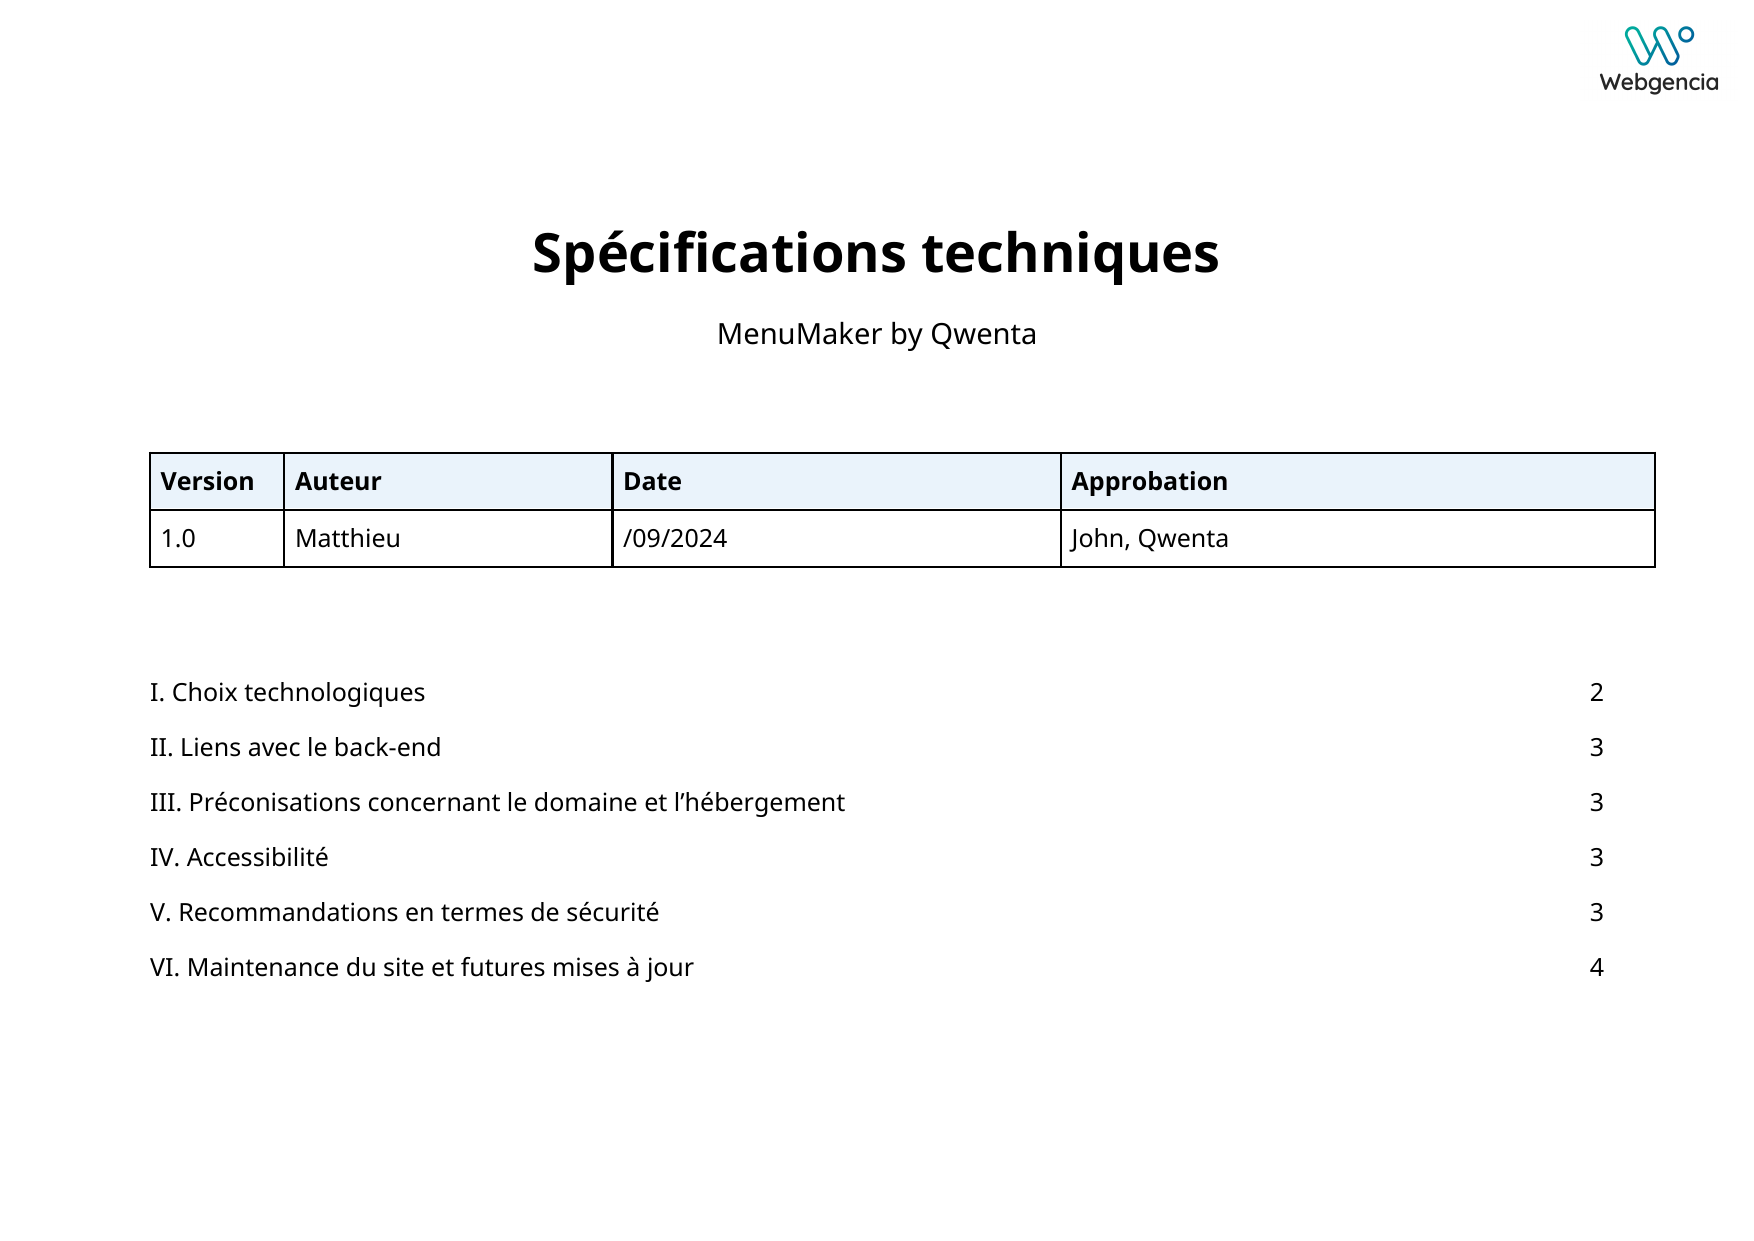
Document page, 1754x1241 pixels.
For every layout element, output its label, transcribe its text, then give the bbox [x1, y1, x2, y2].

table_cell John, Qwenta [1062, 511, 1654, 566]
text III. Préconisations concernant le domaine et l’hébergement 3 [150, 784, 1604, 819]
table_header Approbation [1062, 454, 1654, 508]
picture [1580, 20, 1739, 101]
table_header Auteur [285, 454, 611, 508]
text II. Liens avec le back-end 3 [150, 730, 1604, 764]
text IV. Accessibilité 3 [150, 839, 1604, 873]
text I. Choix technologiques 2 [150, 675, 1604, 709]
text MenuMaker by Qwenta [150, 313, 1604, 353]
text V. Recommandations en termes de sécurité 3 [150, 894, 1604, 928]
text VI. Maintenance du site et futures mises à jour 4 [150, 949, 1604, 983]
table_cell Matthieu [285, 511, 611, 566]
table_cell /09/2024 [614, 511, 1060, 566]
table_cell 1.0 [151, 511, 283, 566]
title Spécifications techniques [150, 215, 1604, 288]
table_header Date [614, 454, 1060, 508]
table_header Version [151, 454, 283, 508]
